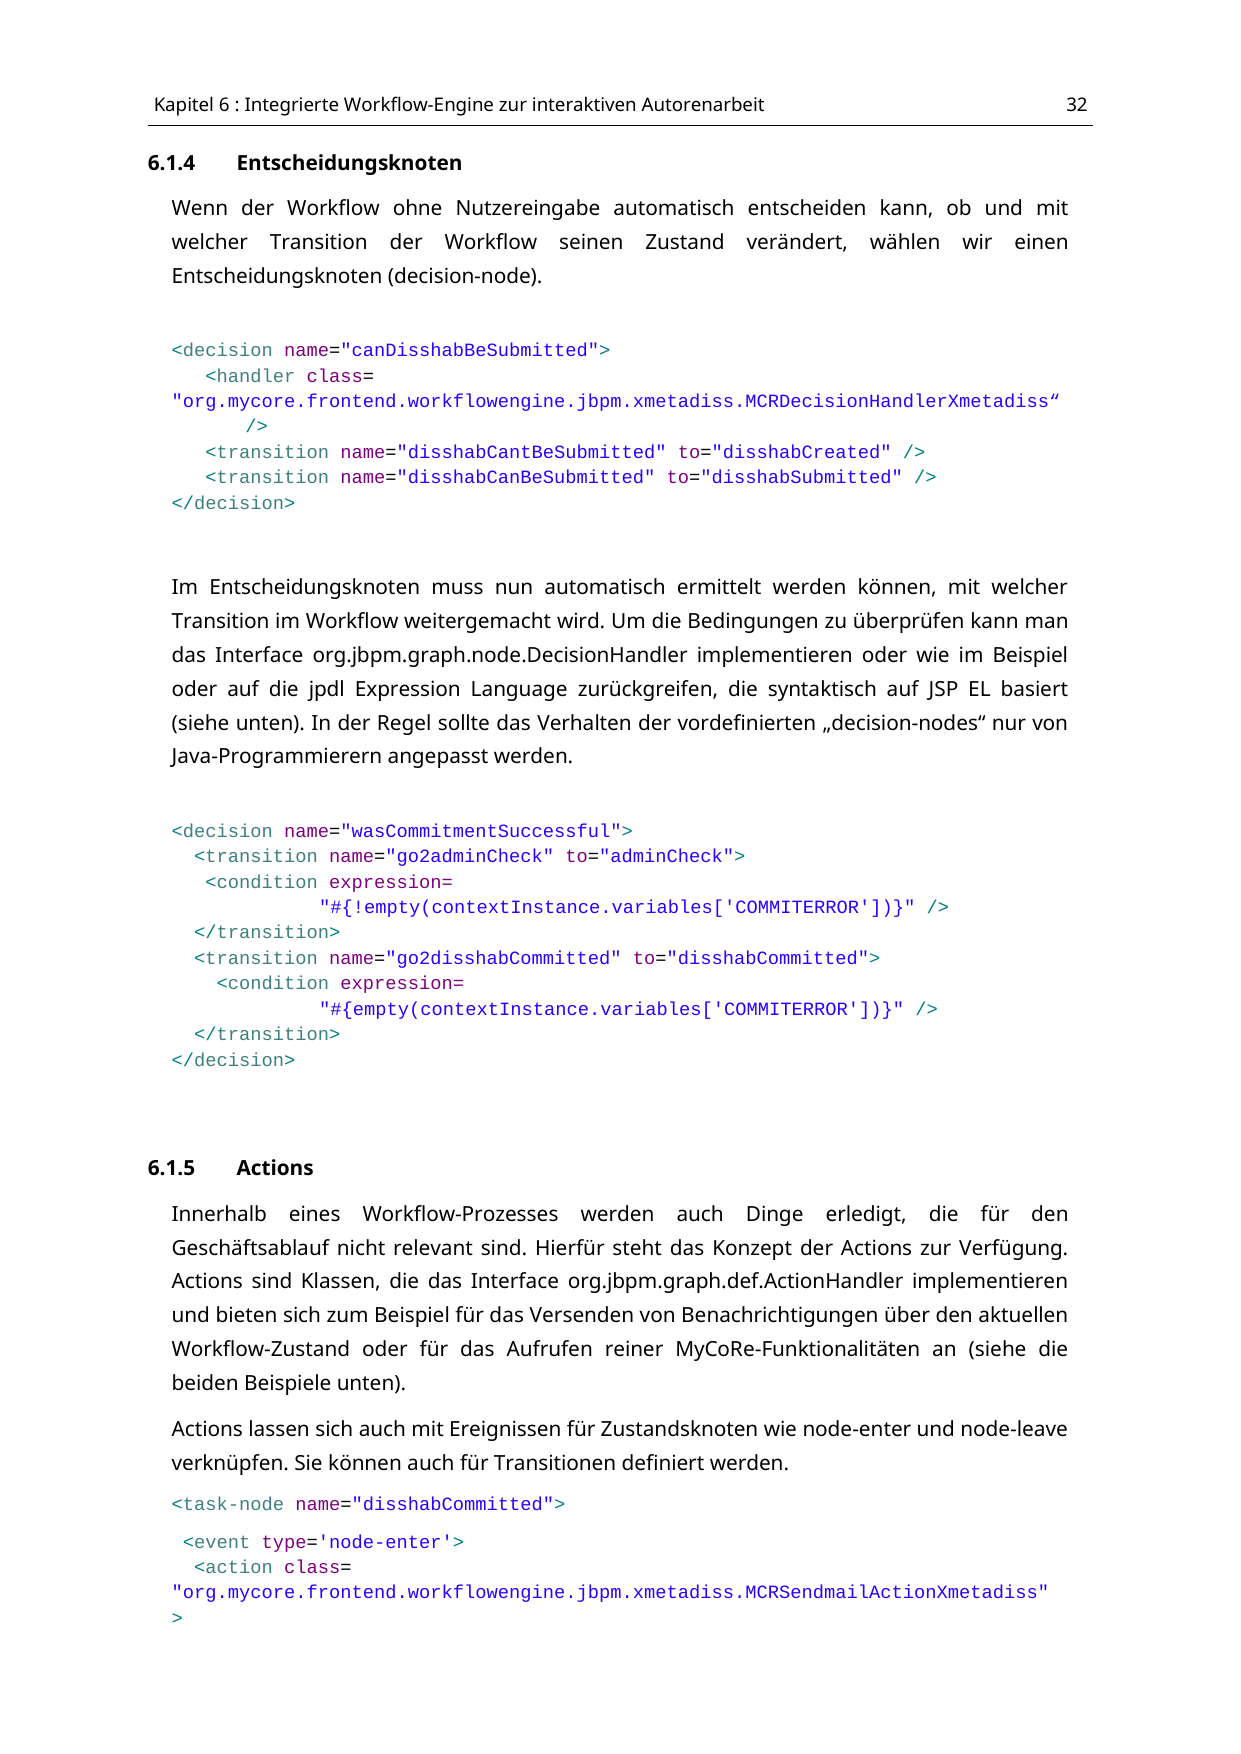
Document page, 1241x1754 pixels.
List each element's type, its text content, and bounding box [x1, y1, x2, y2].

subtitle Entscheidungsknoten [148, 148, 1092, 176]
text "#{!empty(contextInstance.variables['COMMITERROR'])}" /> [171, 898, 1069, 919]
text <transition name="disshabCantBeSubmitted" to="disshabCreated" /> [171, 443, 1069, 464]
text <event type='node-enter'> [171, 1533, 1069, 1554]
text </decision> [171, 494, 1069, 515]
text "#{empty(contextInstance.variables['COMMITERROR'])}" /> [171, 1000, 1069, 1021]
subtitle Actions [148, 1153, 1092, 1181]
text Innerhalb eines Workflow-Prozesses werden auch Dinge erledigt, die für den Geschäftsablauf nicht relevant sind. Hierfür steht das Konzept der Actions zur Verfügung. Actions sind Klassen, die das Interface org.jbpm.graph.def.ActionHandler implementieren und bieten sich zum Beispiel für das Versenden von Benachrichtigungen über den aktuellen Workflow-Zustand oder für das Aufrufen reiner MyCoRe-Funktionalitäten an (siehe die beiden Beispiele unten). [171, 1199, 1069, 1396]
text </decision> [171, 1051, 1069, 1072]
text </transition> [171, 1025, 1069, 1046]
text <decision name="wasCommitmentSuccessful"> [171, 822, 1069, 843]
text Im Entscheidungsknoten muss nun automatisch ermittelt werden können, mit welcher Transition im Workflow weitergemacht wird. Um die Bedingungen zu überprüfen kann man das Interface org.jbpm.graph.node.DecisionHandler implementieren oder wie im Beispiel oder auf die jpdl Expression Language zurückgreifen, die syntaktisch auf JSP EL basiert (siehe unten). In der Regel sollte das Verhalten der vordefinierten „decision-nodes“ nur von Java-Programmierern angepasst werden. [171, 572, 1069, 770]
text Actions lassen sich auch mit Ereignissen für Zustandsknoten wie node-enter und node-leave verknüpfen. Sie können auch für Transitionen definiert werden. [171, 1414, 1069, 1477]
text <condition expression= [171, 873, 1069, 894]
text <transition name="go2disshabCommitted" to="disshabCommitted"> [171, 949, 1069, 970]
text <condition expression= [171, 974, 1069, 996]
text Wenn der Workflow ohne Nutzereingabe automatisch entscheiden kann, ob und mit welcher Transition der Workflow seinen Zustand verändert, wählen wir einen Entscheidungsknoten (decision-node). [171, 193, 1069, 323]
text <decision name="canDisshabBeSubmitted"> [171, 341, 1069, 362]
text "org.mycore.frontend.workflowengine.jbpm.xmetadiss.MCRSendmailActionXmetadiss" > [171, 1583, 1069, 1630]
text <transition name="go2adminCheck" to="adminCheck"> [171, 847, 1069, 868]
text "org.mycore.frontend.workflowengine.jbpm.xmetadiss.MCRDecisionHandlerXmetadiss“ /> [171, 392, 1069, 439]
text </transition> [171, 923, 1069, 945]
text <handler class= [171, 367, 1069, 388]
text <action class= [171, 1558, 1069, 1579]
text <task-node name="disshabCommitted"> [171, 1495, 1069, 1516]
text <transition name="disshabCanBeSubmitted" to="disshabSubmitted" /> [171, 468, 1069, 489]
